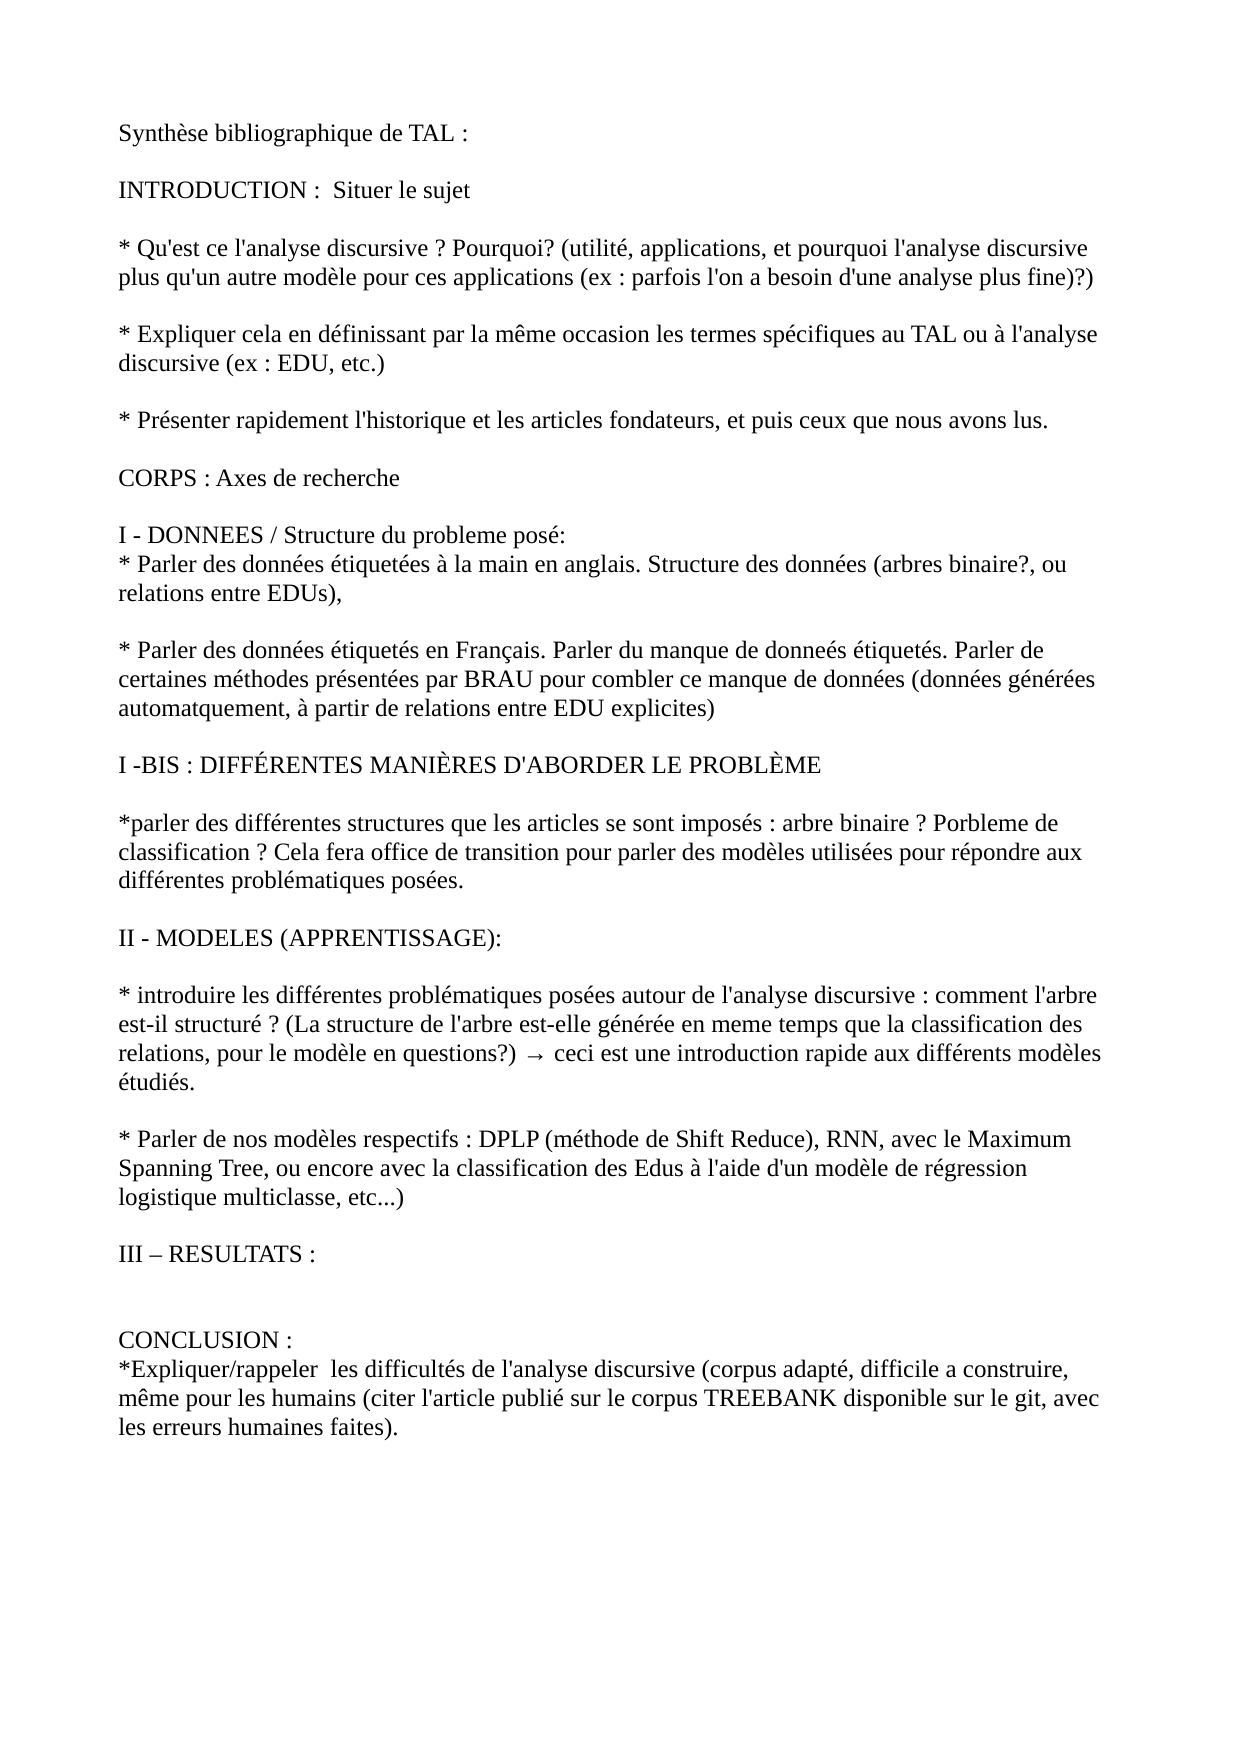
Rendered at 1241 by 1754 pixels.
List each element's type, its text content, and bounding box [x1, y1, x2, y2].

text I -BIS : DIFFÉRENTES MANIÈRES D'ABORDER LE PROBLÈME [118, 751, 1122, 779]
text Synthèse bibliographique de TAL : [118, 118, 1122, 147]
text * Qu'est ce l'analyse discursive ? Pourquoi? (utilité, applications, et pourquoi l'analyse discursive plus qu'un autre modèle pour ces applications (ex : parfois l'on a besoin d'une analyse plus fine)?) [118, 233, 1122, 291]
text CONCLUSION : [118, 1326, 1122, 1354]
text * Parler des données étiquetées à la main en anglais. Structure des données (arbres binaire?, ou relations entre EDUs), [118, 549, 1122, 607]
text * Présenter rapidement l'historique et les articles fondateurs, et puis ceux que nous avons lus. [118, 406, 1122, 434]
text * introduire les différentes problématiques posées autour de l'analyse discursive : comment l'arbre est-il structuré ? (La structure de l'arbre est-elle générée en meme temps que la classification des relations, pour le modèle en questions?) → ceci est une introduction rapide aux différents modèles étudiés. [118, 981, 1122, 1096]
text * Parler des données étiquetés en Français. Parler du manque de donneés étiquetés. Parler de certaines méthodes présentées par BRAU pour combler ce manque de données (données générées automatquement, à partir de relations entre EDU explicites) [118, 636, 1122, 722]
text II - MODELES (APPRENTISSAGE): [118, 923, 1122, 952]
text INTRODUCTION : Situer le sujet [118, 176, 1122, 204]
text *parler des différentes structures que les articles se sont imposés : arbre binaire ? Porbleme de classification ? Cela fera office de transition pour parler des modèles utilisées pour répondre aux différentes problématiques posées. [118, 808, 1122, 894]
text * Parler de nos modèles respectifs : DPLP (méthode de Shift Reduce), RNN, avec le Maximum Spanning Tree, ou encore avec la classification des Edus à l'aide d'un modèle de régression logistique multiclasse, etc...) [118, 1124, 1122, 1211]
text III – RESULTATS : [118, 1239, 1122, 1268]
text * Expliquer cela en définissant par la même occasion les termes spécifiques au TAL ou à l'analyse discursive (ex : EDU, etc.) [118, 319, 1122, 377]
text I - DONNEES / Structure du probleme posé: [118, 521, 1122, 549]
text *Expliquer/rappeler les difficultés de l'analyse discursive (corpus adapté, difficile a construire, même pour les humains (citer l'article publié sur le corpus TREEBANK disponible sur le git, avec les erreurs humaines faites). [118, 1354, 1122, 1441]
text CORPS : Axes de recherche [118, 463, 1122, 492]
